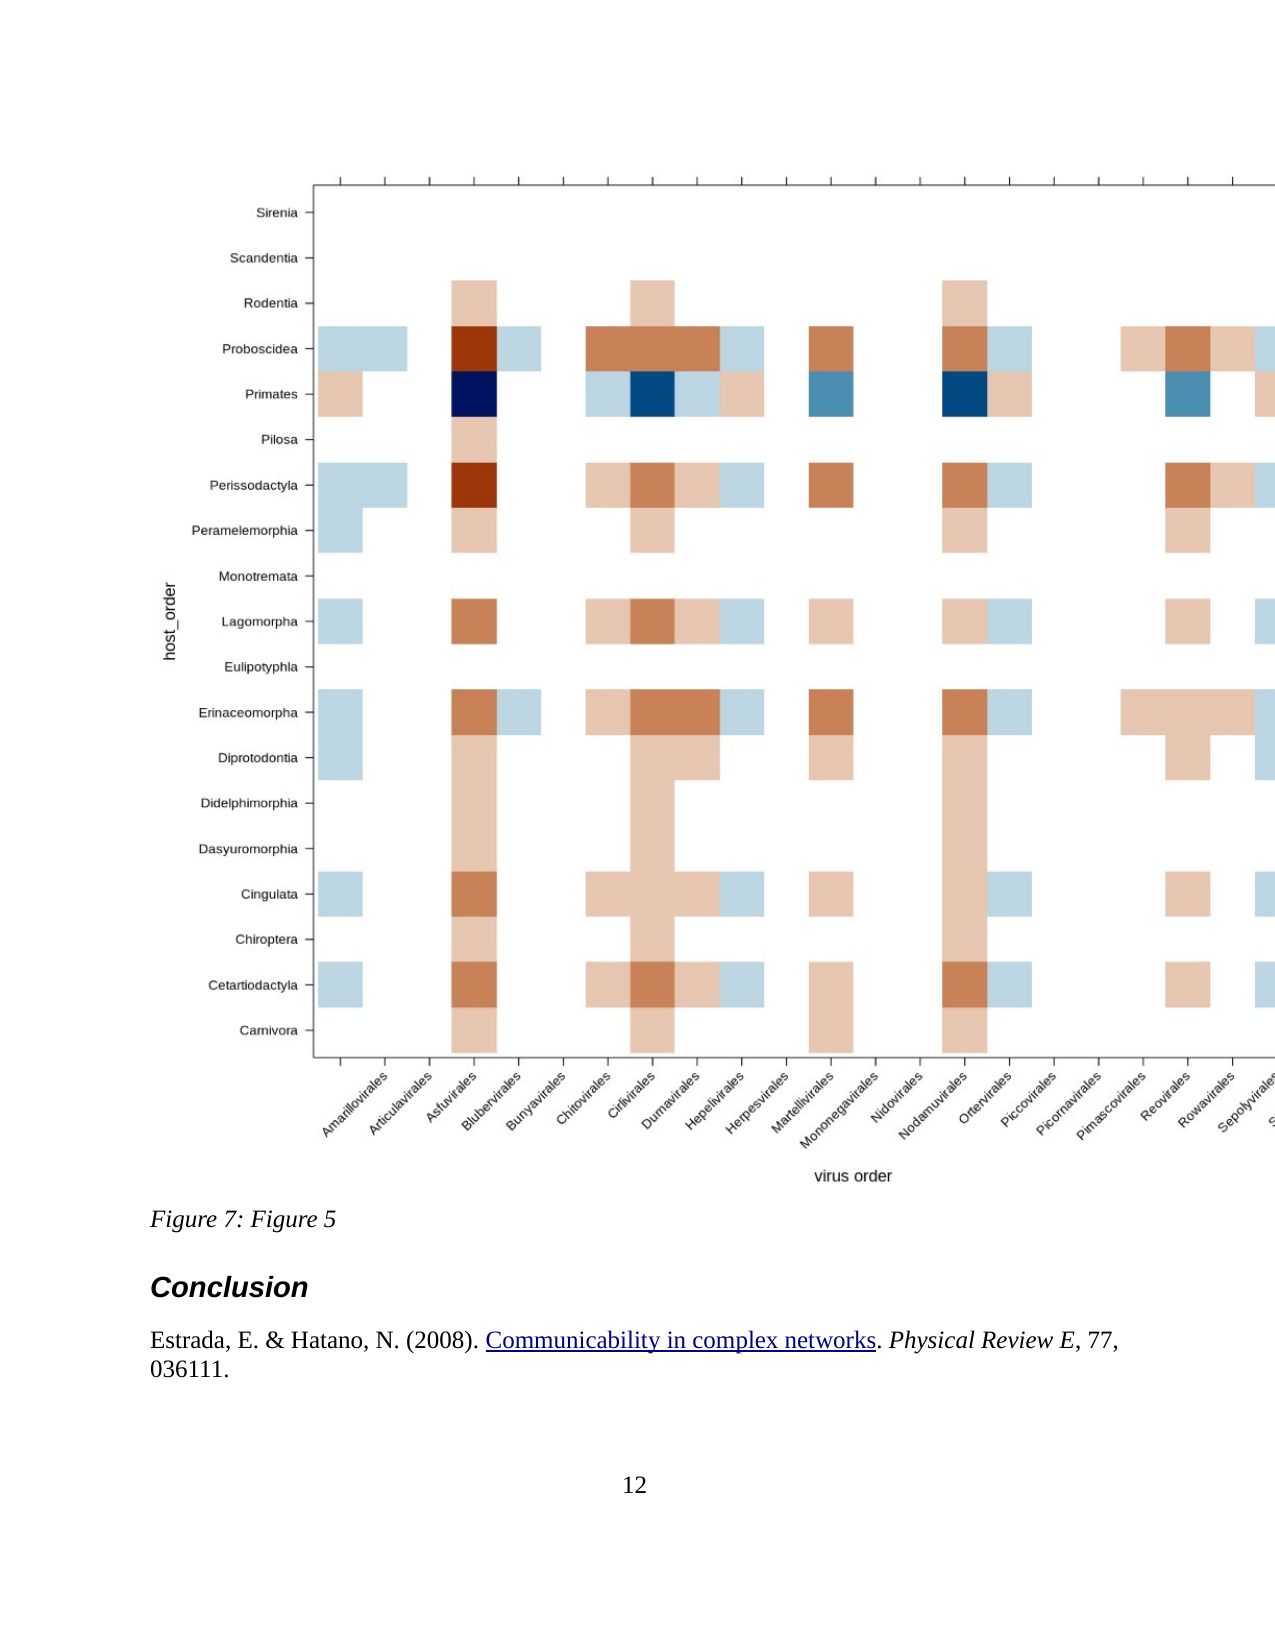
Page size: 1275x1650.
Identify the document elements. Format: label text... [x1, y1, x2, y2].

text Estrada, E. & Hatano, N. (2008). Communicability in complex networks. Physical Review E, 77, 036111. [150, 1325, 1125, 1383]
subtitle Conclusion [150, 1270, 1125, 1304]
picture [150, 150, 1275, 1192]
text Figure 7: Figure 5 [150, 1204, 1125, 1233]
